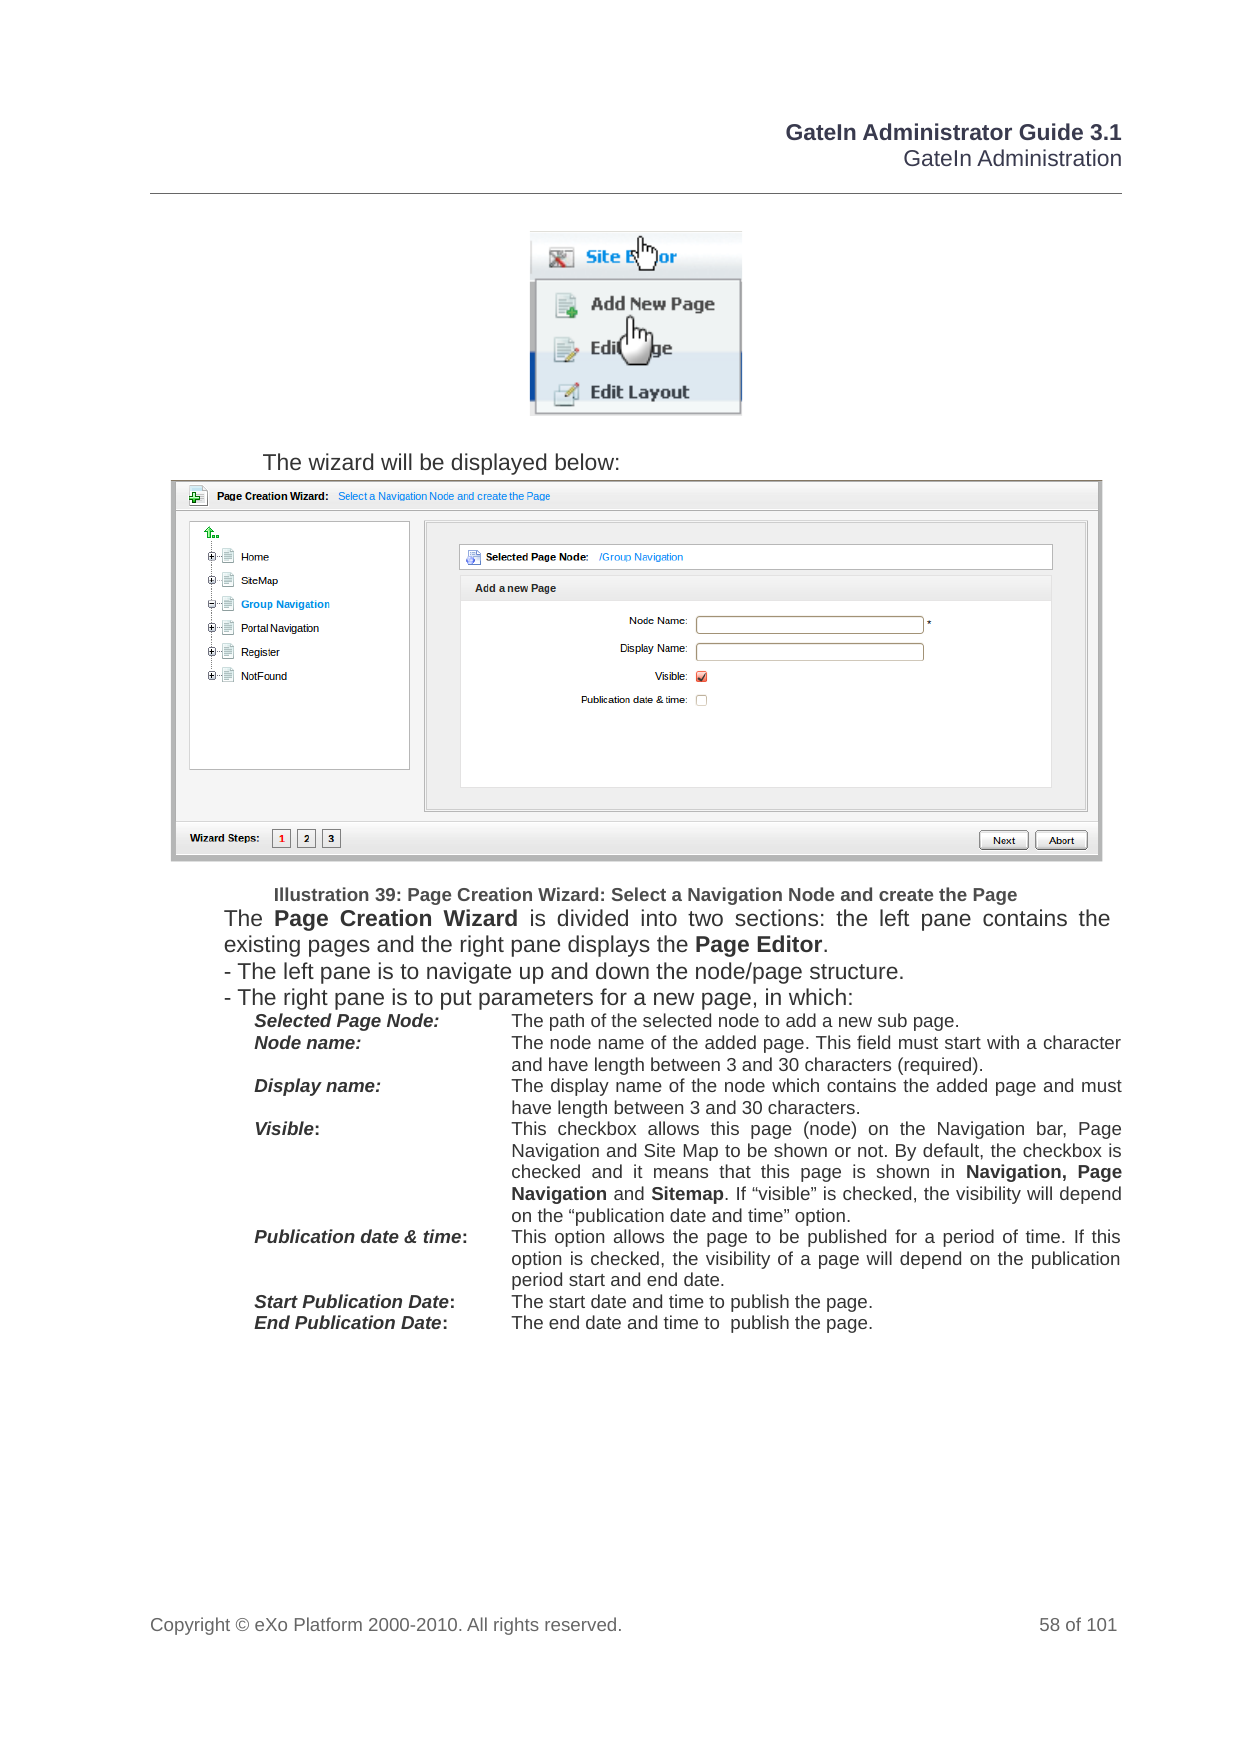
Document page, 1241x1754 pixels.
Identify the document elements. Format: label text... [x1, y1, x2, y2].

picture [529, 231, 743, 416]
text Node name: The node name of the added page. This field must start with a character and have length between 3 and 30 characters (required). [254, 1032, 1122, 1075]
picture [170, 480, 1103, 862]
list The wizard will be displayed below: [225, 449, 1122, 476]
text End Publication Date: The end date and time to publish the page. [254, 1312, 1122, 1334]
text Selected Page Node: The path of the selected node to add a new sub page. [254, 1010, 1122, 1032]
text Visible: This checkbox allows this page (node) on the Navigation bar, Page Navigation and Site Map to be shown or not. By default, the checkbox is checked and it means that this page is shown in Navigation, Page Navigation and Sitemap. If “visible” is checked, the visibility will depend on the “publication date and time” option. [254, 1118, 1122, 1226]
text Start Publication Date: The start date and time to publish the page. [254, 1291, 1122, 1312]
list Illustration 43: Page Creation Wizard: Select a Navigation Node and create the Page [180, 556, 1111, 905]
text The Page Creation Wizard is divided into two sections: the left pane contains the existing pages and the right pane displays the Page Editor. [150, 476, 1122, 958]
text - The right pane is to put parameters for a new page, in which: [150, 984, 1122, 1010]
text Publication date & time: This option allows the page to be published for a period of time. If this option is checked, the visibility of a page will depend on the publication period start and end date. [254, 1226, 1122, 1291]
text Display name: The display name of the node which contains the added page and must have length between 3 and 30 characters. [254, 1075, 1122, 1118]
text - The left pane is to navigate up and down the node/page structure. [150, 958, 1122, 984]
